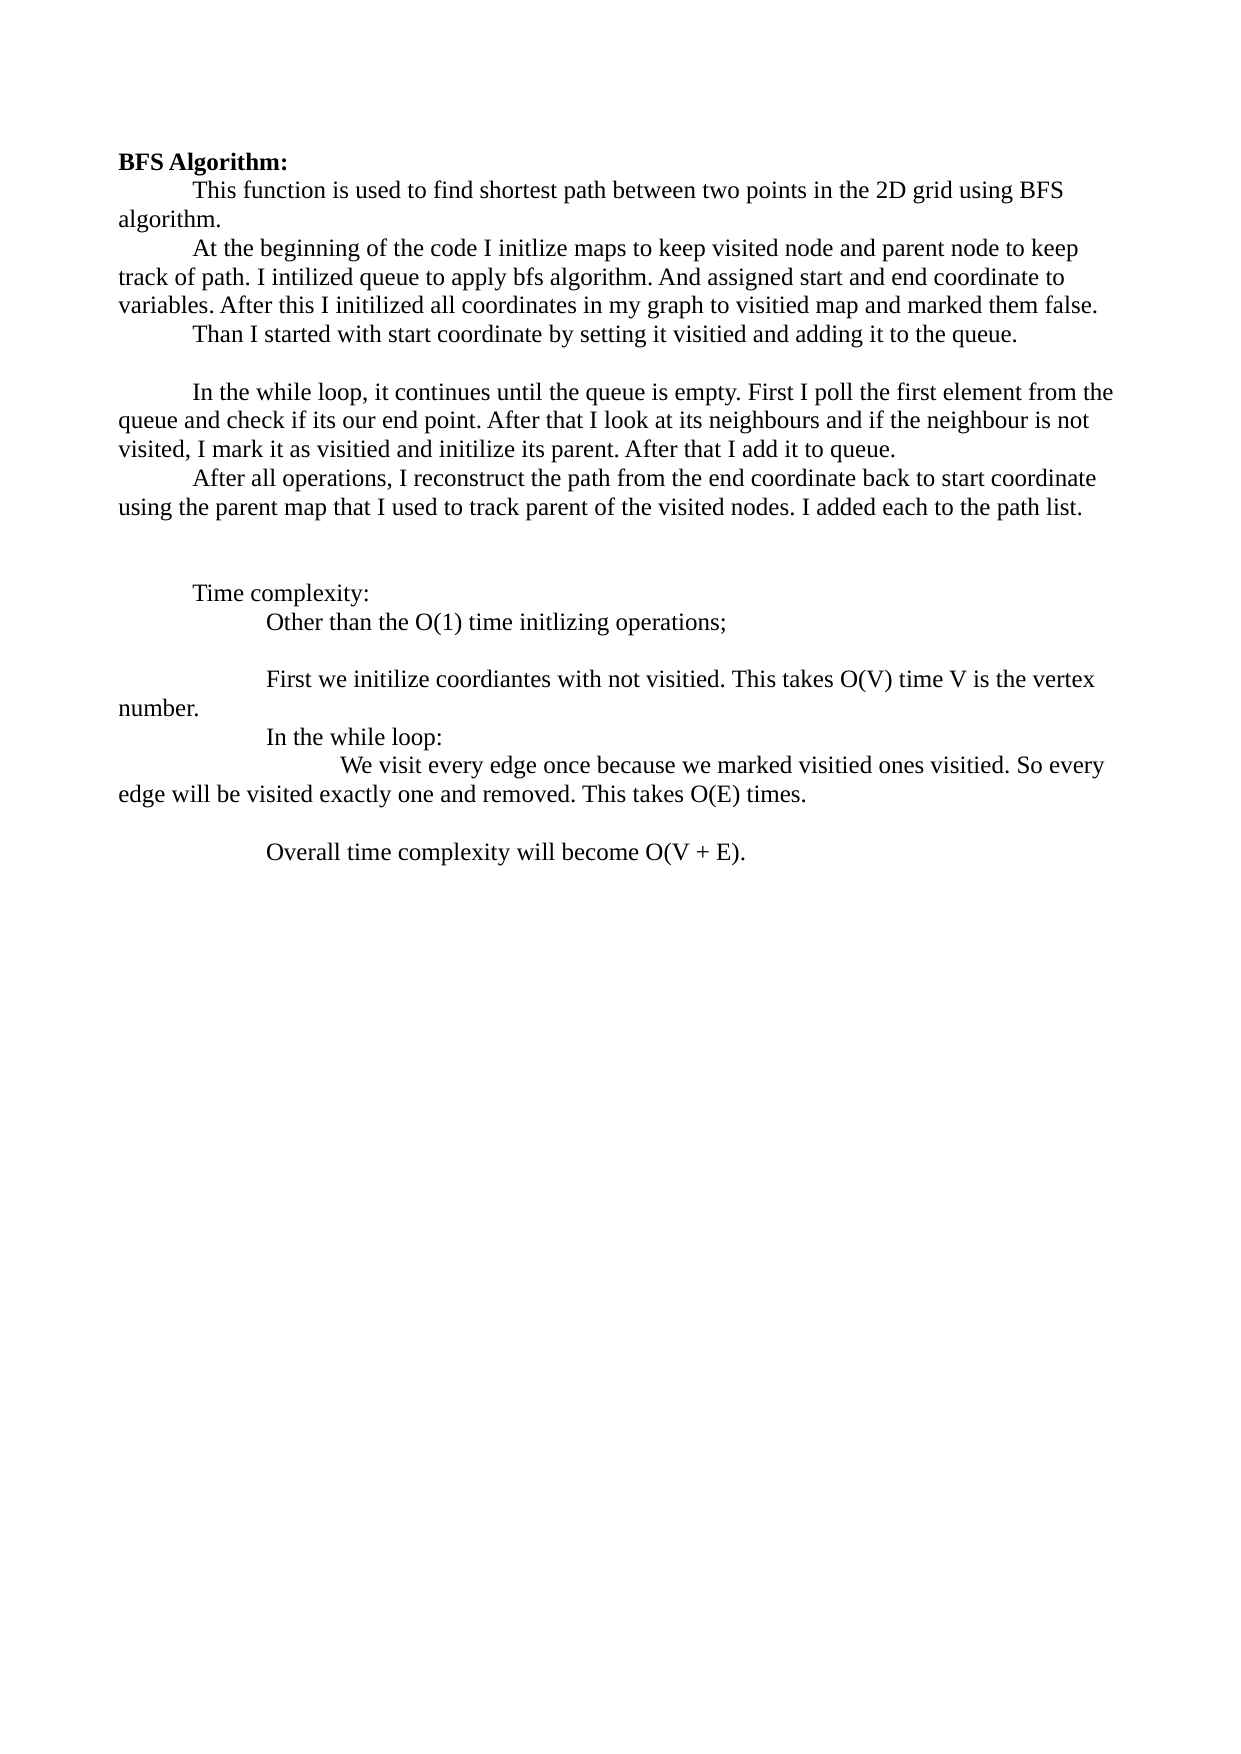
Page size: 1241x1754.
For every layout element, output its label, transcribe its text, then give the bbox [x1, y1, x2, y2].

text Overall time complexity will become O(V + E). [118, 837, 1122, 866]
text BFS Algorithm: [118, 147, 1122, 176]
text We visit every edge once because we marked visitied ones visitied. So every edge will be visited exactly one and removed. This takes O(E) times. [118, 751, 1122, 808]
text This function is used to find shortest path between two points in the 2D grid using BFS algorithm. [118, 176, 1122, 233]
text Than I started with start coordinate by setting it visitied and adding it to the queue. [118, 319, 1122, 348]
text In the while loop, it continues until the queue is empty. First I poll the first element from the queue and check if its our end point. After that I look at its neighbours and if the neighbour is not visited, I mark it as visitied and initilize its parent. After that I add it to queue. [118, 377, 1122, 463]
text First we initilize coordiantes with not visitied. This takes O(V) time V is the vertex number. [118, 664, 1122, 722]
text Time complexity: [118, 578, 1122, 607]
text At the beginning of the code I initlize maps to keep visited node and parent node to keep track of path. I intilized queue to apply bfs algorithm. And assigned start and end coordinate to variables. After this I initilized all coordinates in my graph to visitied map and marked them false. [118, 233, 1122, 319]
text In the while loop: [118, 722, 1122, 751]
text After all operations, I reconstruct the path from the end coordinate back to start coordinate using the parent map that I used to track parent of the visited nodes. I added each to the path list. [118, 463, 1122, 521]
text Other than the O(1) time initlizing operations; [118, 607, 1122, 636]
